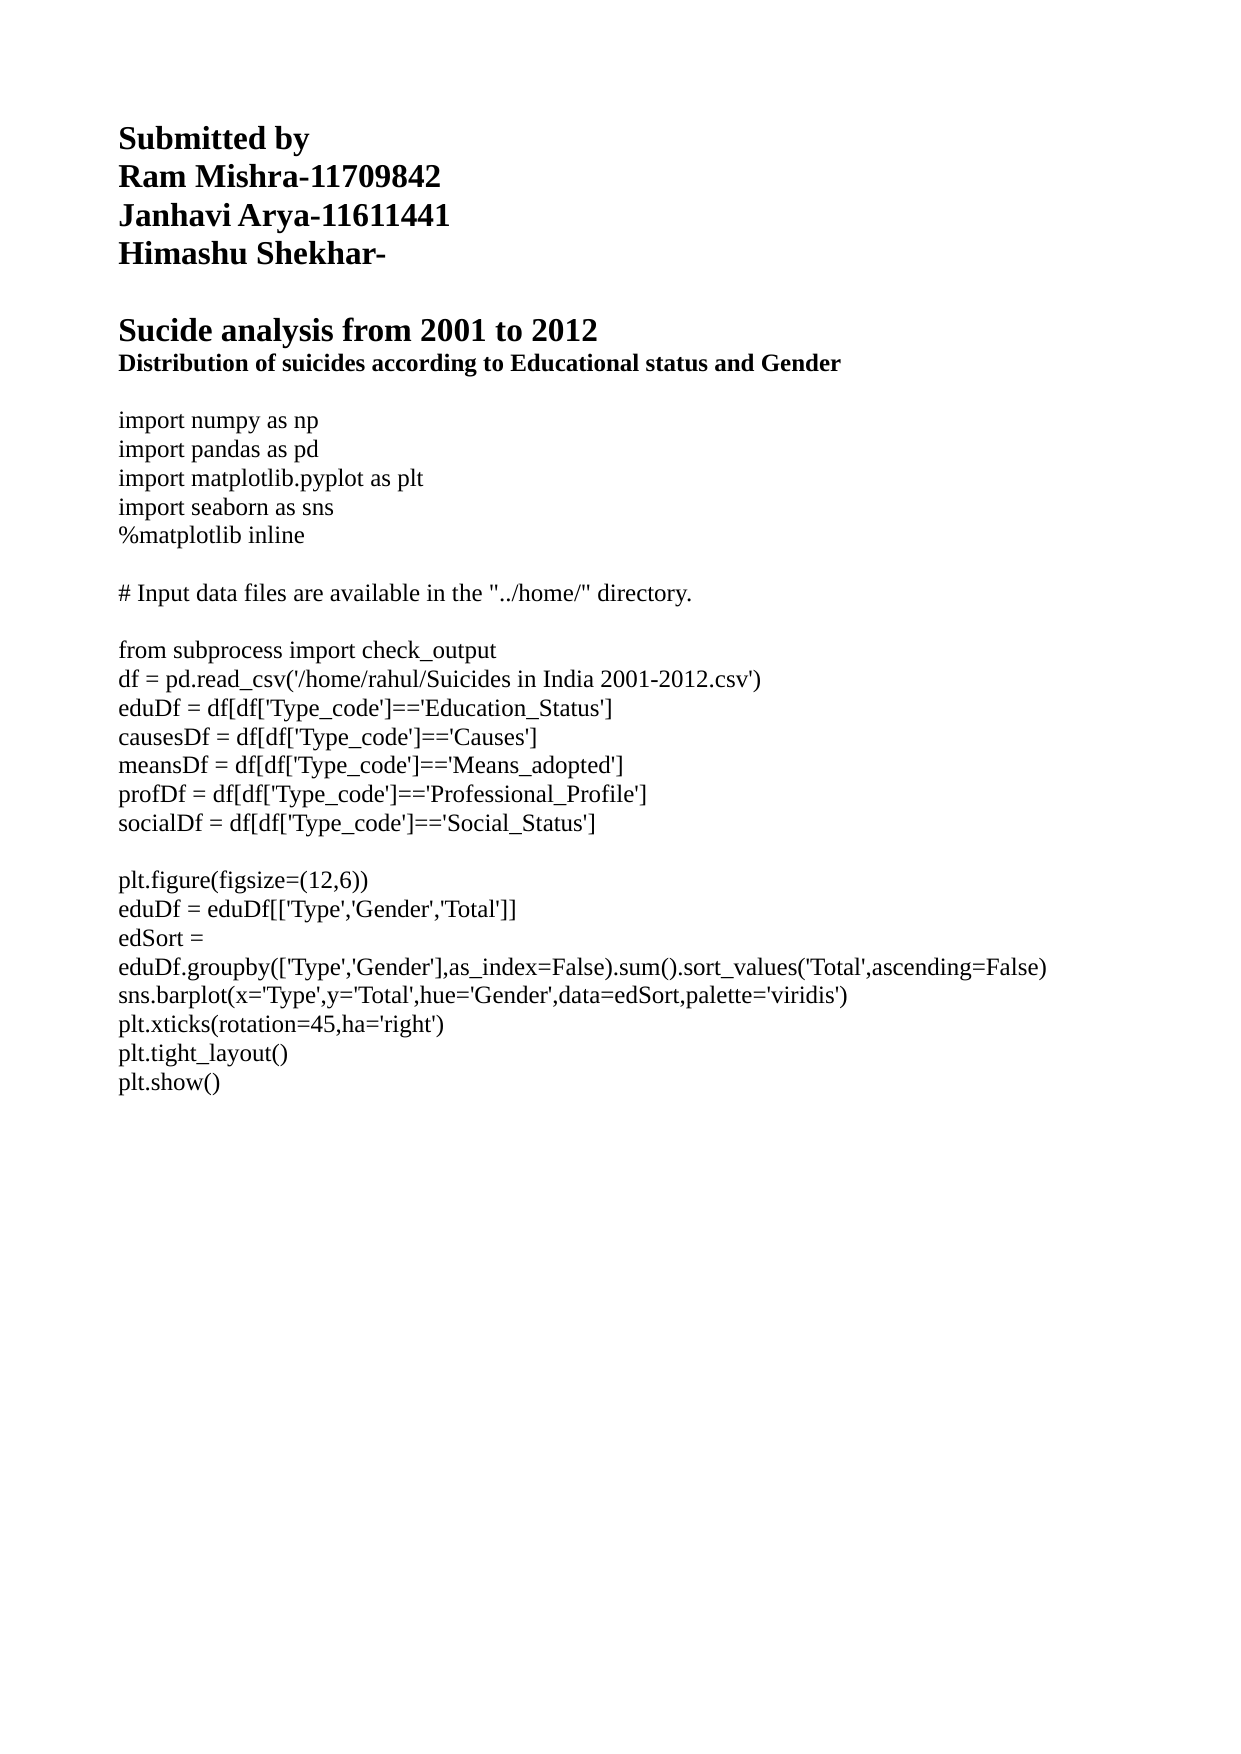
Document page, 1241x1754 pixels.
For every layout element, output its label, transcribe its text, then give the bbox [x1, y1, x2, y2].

text Himashu Shekhar- [118, 233, 1122, 271]
text edSort = eduDf.groupby(['Type','Gender'],as_index=False).sum().sort_values('Total',ascending=False) [118, 923, 1122, 981]
text Distribution of suicides according to Educational status and Gender [118, 348, 1122, 377]
text df = pd.read_csv('/home/rahul/Suicides in India 2001-2012.csv') [118, 664, 1122, 693]
text eduDf = eduDf[['Type','Gender','Total']] [118, 894, 1122, 923]
text import seaborn as sns [118, 492, 1122, 521]
text sns.barplot(x='Type',y='Total',hue='Gender',data=edSort,palette='viridis') [118, 981, 1122, 1009]
text causesDf = df[df['Type_code']=='Causes'] [118, 722, 1122, 751]
text %matplotlib inline [118, 521, 1122, 549]
text Janhavi Arya-11611441 [118, 195, 1122, 233]
text plt.tight_layout() [118, 1038, 1122, 1067]
text socialDf = df[df['Type_code']=='Social_Status'] [118, 808, 1122, 837]
text from subprocess import check_output [118, 636, 1122, 664]
text plt.show() [118, 1067, 1122, 1096]
text profDf = df[df['Type_code']=='Professional_Profile'] [118, 779, 1122, 808]
text Ram Mishra-11709842 [118, 156, 1122, 195]
text import numpy as np [118, 406, 1122, 434]
text import matplotlib.pyplot as plt [118, 463, 1122, 492]
text import pandas as pd [118, 434, 1122, 463]
text eduDf = df[df['Type_code']=='Education_Status'] [118, 693, 1122, 722]
text meansDf = df[df['Type_code']=='Means_adopted'] [118, 751, 1122, 779]
text Sucide analysis from 2001 to 2012 [118, 310, 1122, 348]
text Submitted by [118, 118, 1122, 156]
text plt.figure(figsize=(12,6)) [118, 866, 1122, 894]
text plt.xticks(rotation=45,ha='right') [118, 1009, 1122, 1038]
text # Input data files are available in the "../home/" directory. [118, 578, 1122, 607]
